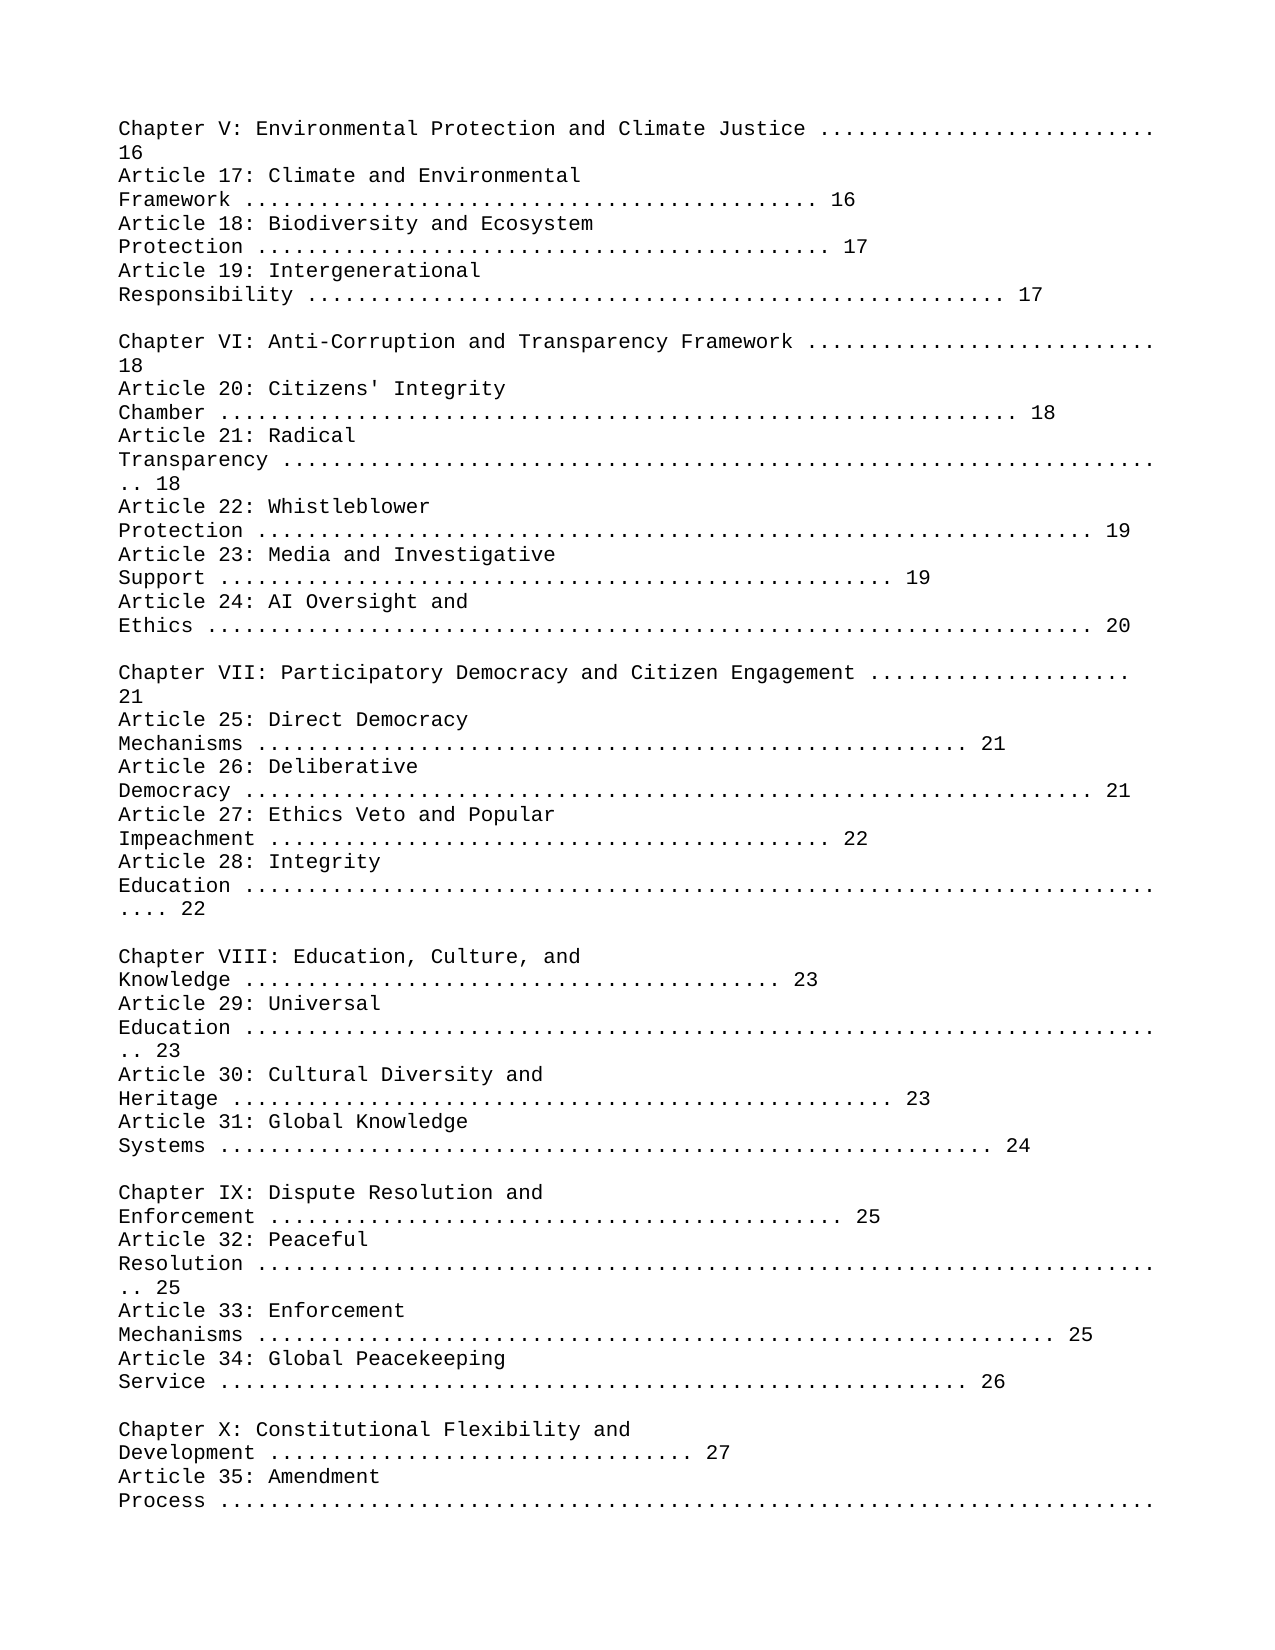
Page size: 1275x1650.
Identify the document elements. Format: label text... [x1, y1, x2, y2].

text Article 29: Universal Education ........................................................................... 23 [118, 993, 1157, 1064]
text Chapter VIII: Education, Culture, and Knowledge ........................................... 23 [118, 946, 1157, 993]
text Article 26: Deliberative Democracy .................................................................... 21 [118, 757, 1157, 804]
text Chapter V: Environmental Protection and Climate Justice ........................... 16 [118, 118, 1157, 165]
text Article 28: Integrity Education ............................................................................. 22 [118, 851, 1157, 922]
text Article 33: Enforcement Mechanisms ................................................................ 25 [118, 1300, 1157, 1348]
text Article 19: Intergenerational Responsibility ........................................................ 17 [118, 260, 1157, 307]
text Chapter VII: Participatory Democracy and Citizen Engagement ..................... 21 [118, 662, 1157, 709]
text Article 31: Global Knowledge Systems .............................................................. 24 [118, 1111, 1157, 1158]
text Article 21: Radical Transparency ........................................................................ 18 [118, 426, 1157, 496]
text Article 18: Biodiversity and Ecosystem Protection .............................................. 17 [118, 213, 1157, 260]
text Article 17: Climate and Environmental Framework .............................................. 16 [118, 165, 1157, 213]
text Chapter X: Constitutional Flexibility and Development .................................. 27 [118, 1419, 1157, 1466]
text Article 20: Citizens' Integrity Chamber ................................................................ 18 [118, 378, 1157, 426]
text Chapter VI: Anti-Corruption and Transparency Framework ............................ 18 [118, 331, 1157, 378]
text Article 22: Whistleblower Protection ................................................................... 19 [118, 496, 1157, 544]
text Article 25: Direct Democracy Mechanisms ......................................................... 21 [118, 709, 1157, 757]
text Article 34: Global Peacekeeping Service ............................................................ 26 [118, 1348, 1157, 1395]
text Article 32: Peaceful Resolution .......................................................................... 25 [118, 1229, 1157, 1300]
text Article 24: AI Oversight and Ethics ....................................................................... 20 [118, 591, 1157, 638]
text Article 30: Cultural Diversity and Heritage ..................................................... 23 [118, 1064, 1157, 1111]
text Article 35: Amendment Process ........................................................................... [118, 1466, 1157, 1513]
text Chapter IX: Dispute Resolution and Enforcement .............................................. 25 [118, 1182, 1157, 1229]
text Article 27: Ethics Veto and Popular Impeachment ............................................. 22 [118, 804, 1157, 851]
text Article 23: Media and Investigative Support ...................................................... 19 [118, 544, 1157, 591]
